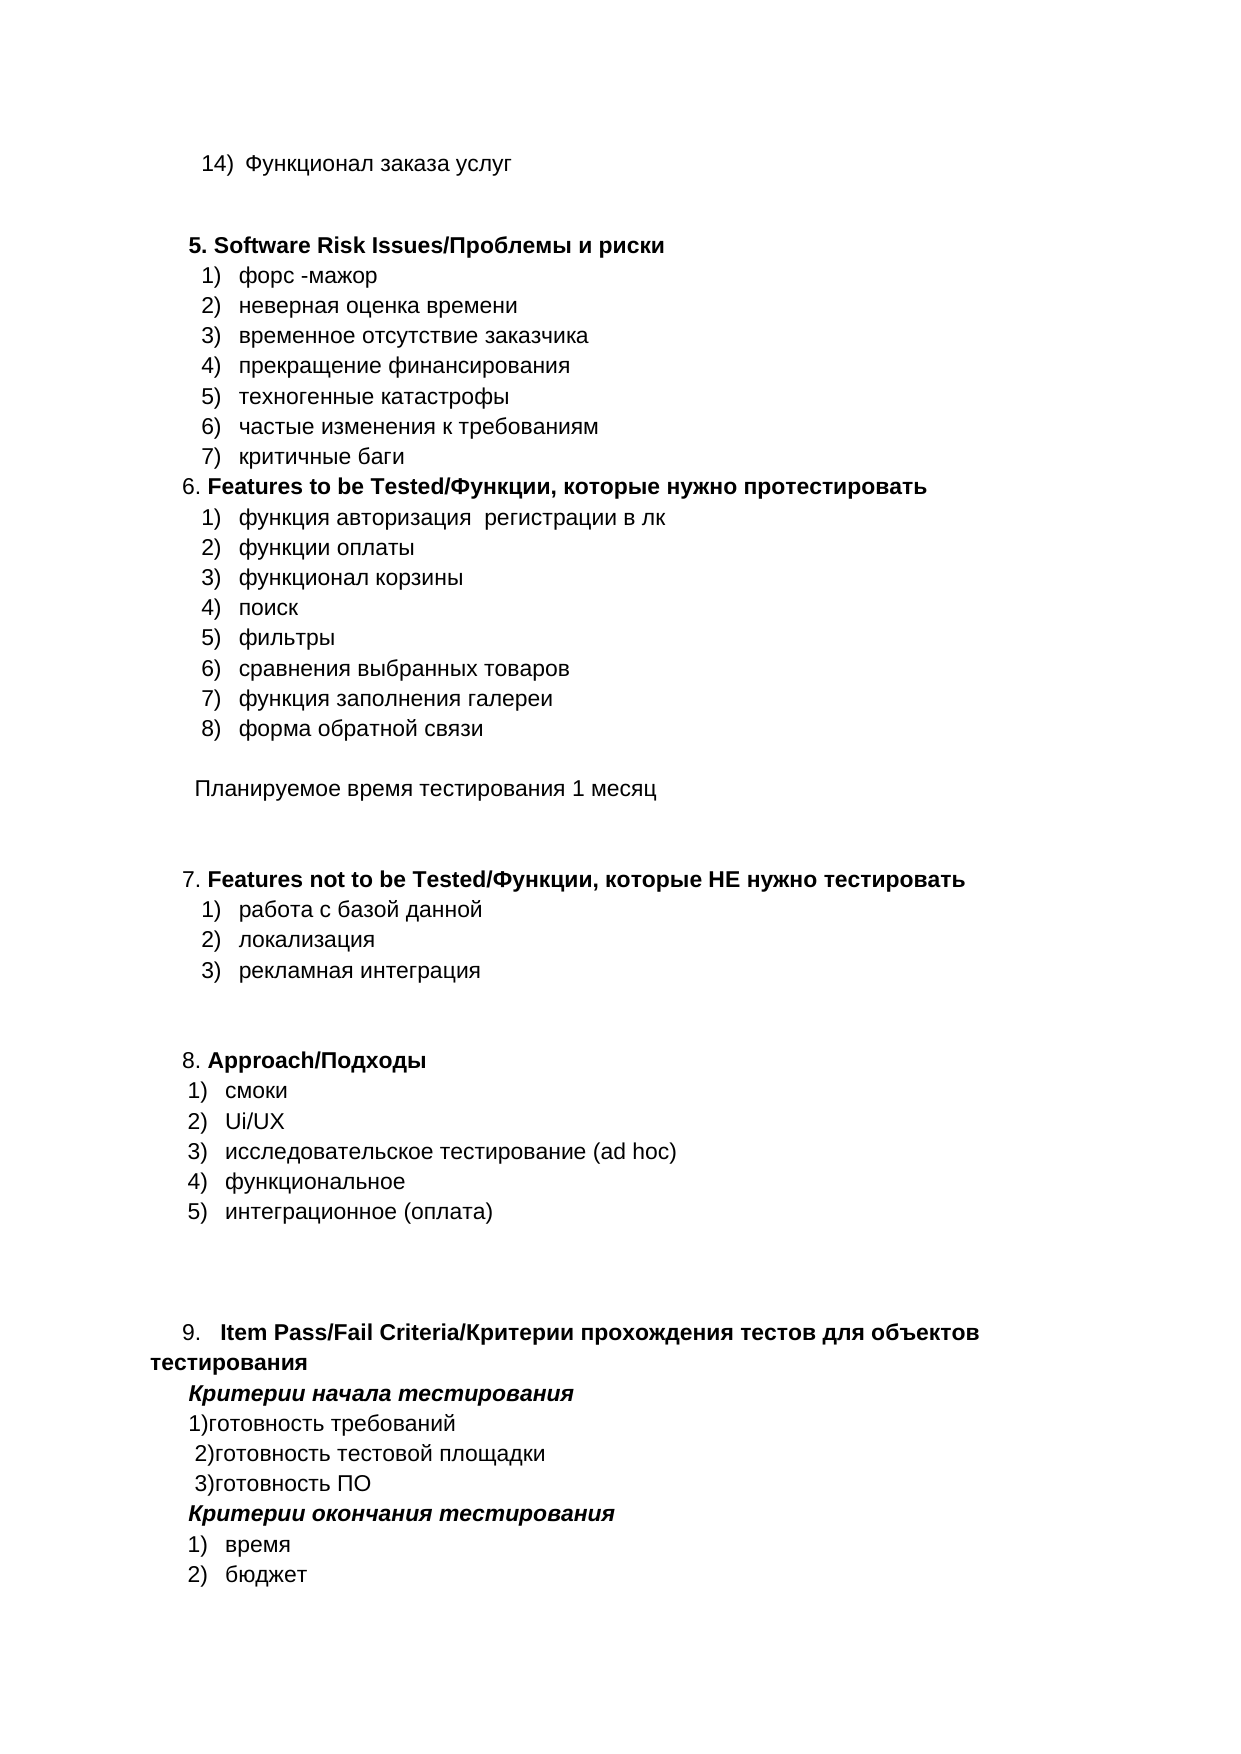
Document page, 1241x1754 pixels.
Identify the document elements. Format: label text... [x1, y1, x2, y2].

text Критерии начала тестирования [150, 1379, 1090, 1406]
list смоки [187, 1077, 1090, 1104]
list прекращение финансирования [201, 352, 1090, 379]
list форс -мажор [201, 262, 1090, 288]
list время [187, 1531, 1090, 1557]
text Критерии окончания тестирования [150, 1500, 1090, 1527]
list интеграционное (оплата) [187, 1198, 1090, 1224]
list временное отсутствие заказчика [201, 322, 1090, 348]
list рекламная интеграция [201, 957, 1090, 983]
list поиск [201, 594, 1090, 620]
list частые изменения к требованиям [201, 413, 1090, 439]
list Функционал заказа услуг [201, 150, 1090, 176]
list фильтры [201, 624, 1090, 651]
list форма обратной связи [201, 715, 1090, 741]
list сравнения выбранных товаров [201, 654, 1090, 681]
list функционал корзины [201, 564, 1090, 590]
list исследовательское тестирование (ad hoc) [187, 1138, 1090, 1164]
list критичные баги [201, 443, 1090, 469]
text 9. Item Pass/Fail Criteria/Критерии прохождения тестов для объектов тестирования [150, 1319, 1090, 1376]
list работа с базой данной [201, 896, 1090, 922]
list функциональное [187, 1168, 1090, 1194]
list техногенные катастрофы [201, 383, 1090, 409]
text 6. Features to be Tested/Функции, которые нужно протестировать [150, 473, 1090, 499]
text Планируемое время тестирования 1 месяц [150, 775, 1090, 802]
text 2)готовность тестовой площадки [150, 1440, 1090, 1466]
text 8. Approach/Подходы [150, 1047, 1090, 1073]
list бюджет [187, 1561, 1090, 1587]
text 5. Software Risk Issues/Проблемы и риски [150, 232, 1090, 258]
list функция заполнения галереи [201, 685, 1090, 711]
list локализация [201, 926, 1090, 953]
text 1)готовность требований [150, 1410, 1090, 1436]
list функция авторизация регистрации в лк [201, 503, 1090, 530]
list неверная оценка времени [201, 292, 1090, 318]
text 3)готовность ПО [150, 1470, 1090, 1496]
text 7. Features not to be Tested/Функции, которые НЕ нужно тестировать [150, 866, 1090, 892]
list функции оплаты [201, 534, 1090, 560]
list Ui/UX [187, 1108, 1090, 1134]
